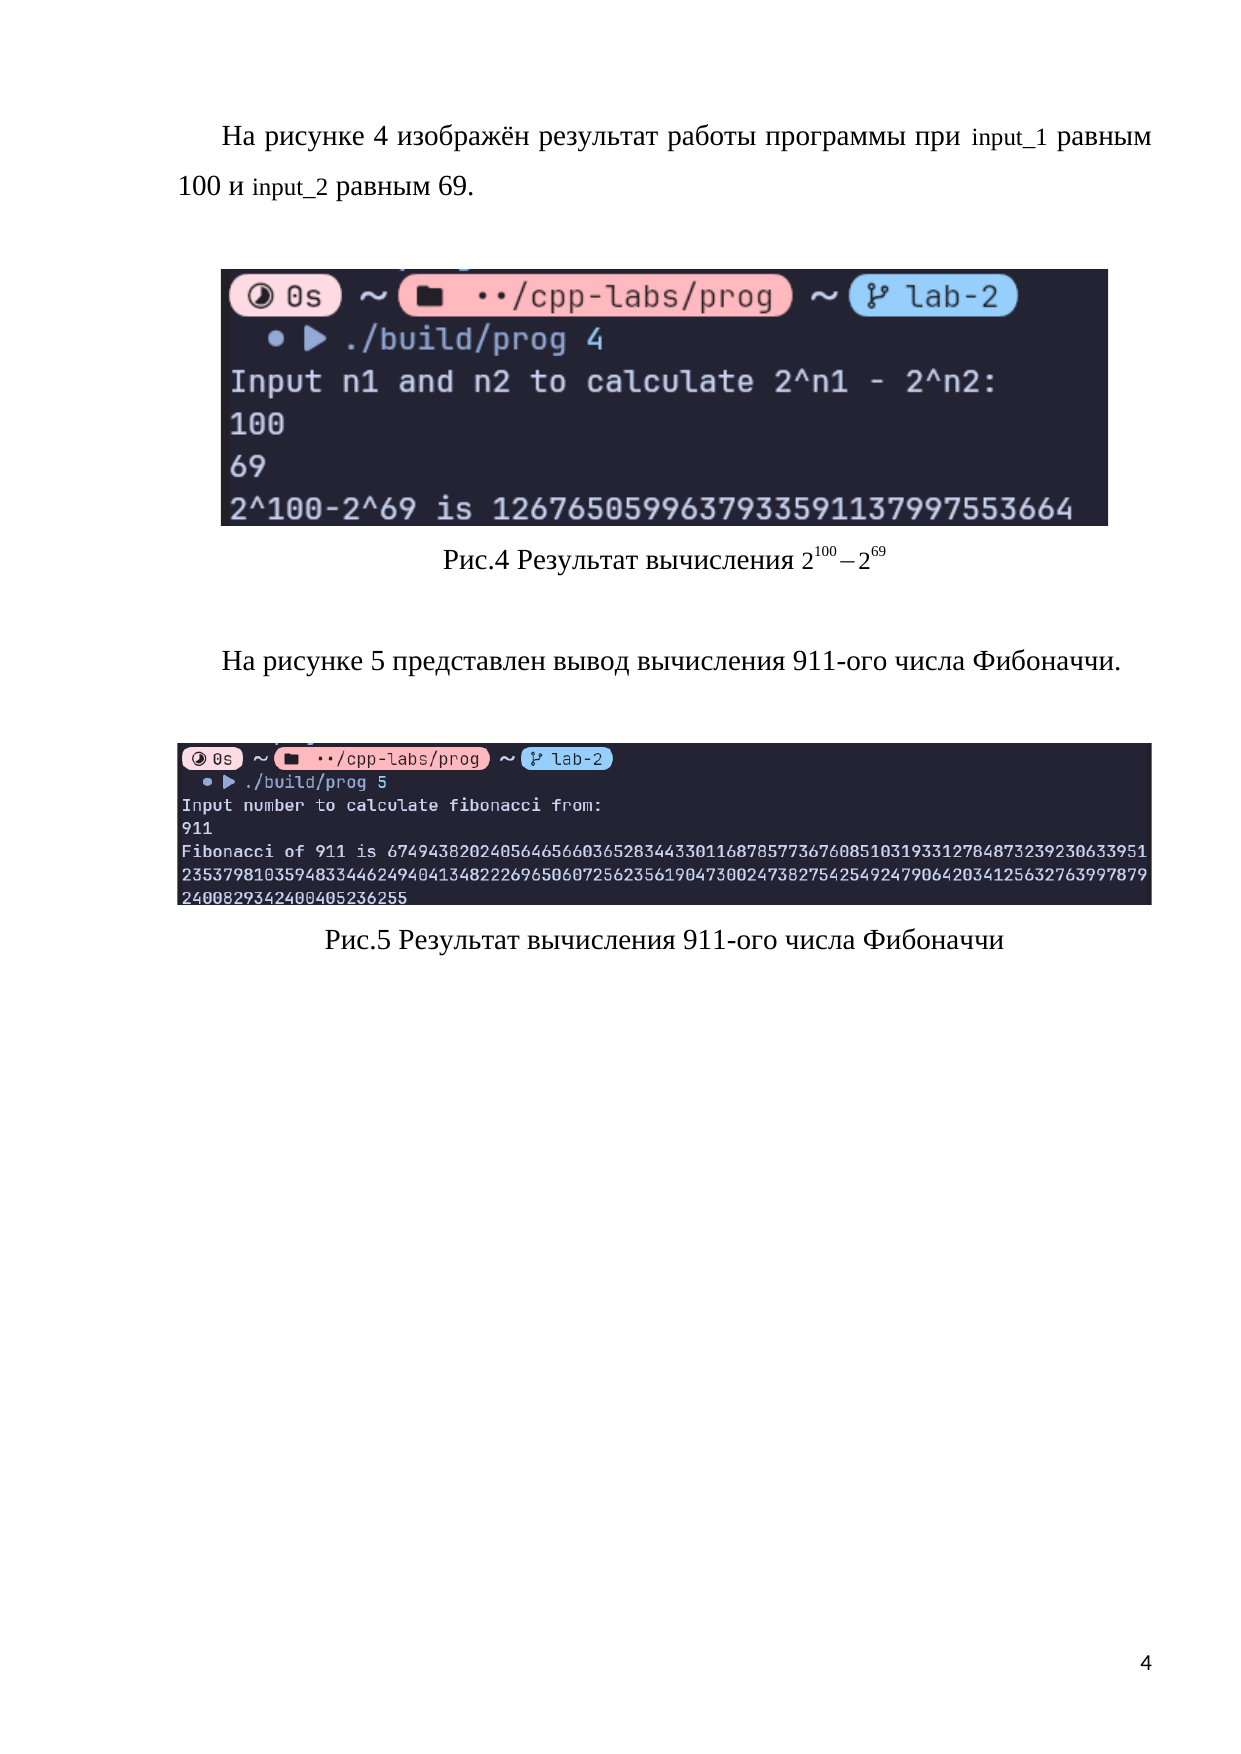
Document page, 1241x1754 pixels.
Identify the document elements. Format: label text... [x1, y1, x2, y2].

picture [220, 269, 1109, 526]
text Рис.4 Результат вычисления [177, 542, 1152, 576]
text На рисунке 5 представлен вывод вычиcления 911-ого числа Фибоначчи. [177, 643, 1152, 676]
picture [177, 743, 1152, 905]
text Рис.5 Результат вычисления 911-ого числа Фибоначчи [177, 922, 1152, 955]
text На рисунке 4 изображён результат работы программы при равным 100 и равным 69. [177, 118, 1152, 202]
